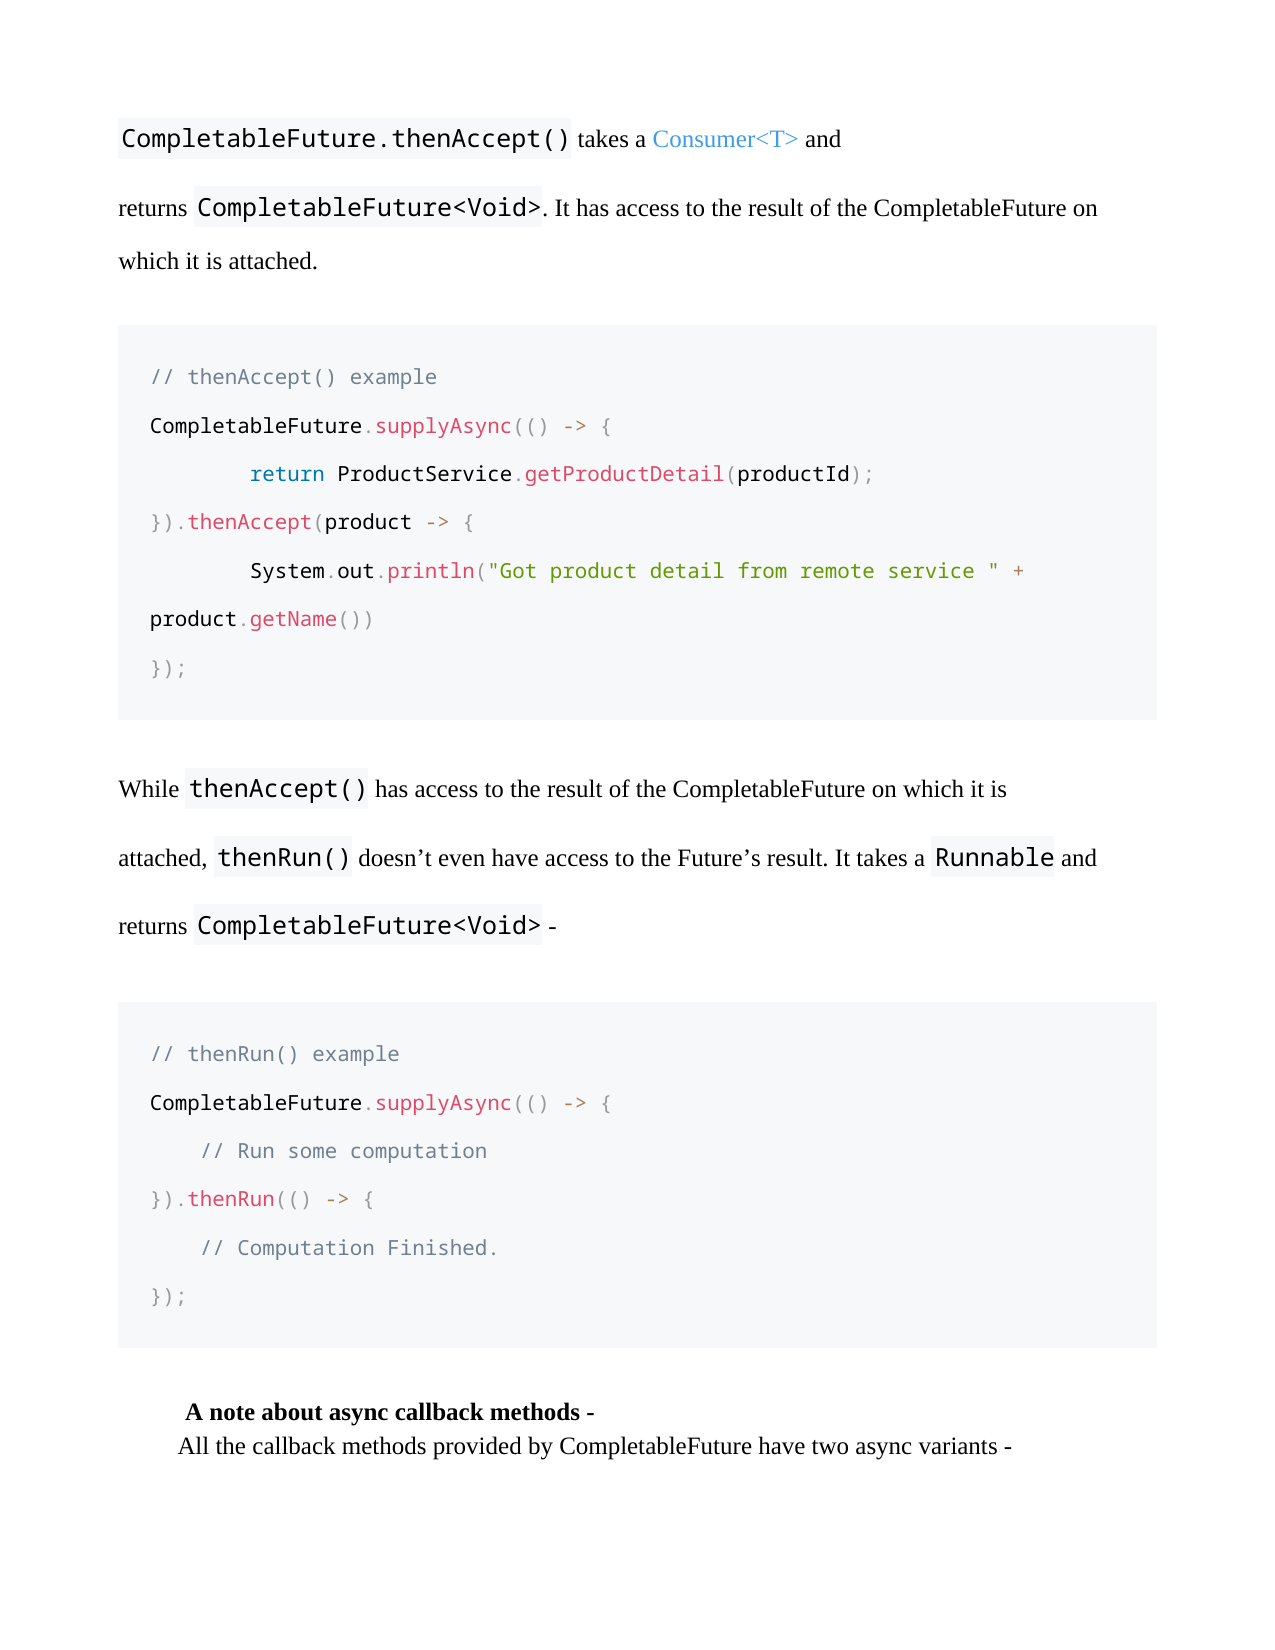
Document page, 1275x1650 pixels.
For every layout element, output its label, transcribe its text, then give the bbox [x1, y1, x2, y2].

text // thenRun() example [119, 1003, 1157, 1050]
subtitle A note about async callback methods - [185, 1397, 1098, 1426]
text }); [119, 615, 1157, 719]
text CompletableFuture.supplyAsync(() -> { [119, 1050, 1157, 1098]
text All the callback methods provided by CompletableFuture have two async variants - [177, 1431, 1098, 1460]
text return ProductService.getProductDetail(productId); [119, 421, 1157, 470]
text // thenAccept() example [119, 326, 1157, 373]
text // Run some computation [119, 1098, 1157, 1147]
text CompletableFuture.thenAccept() takes a Consumer<T> and returns CompletableFuture<Void>. It has access to the result of the CompletableFuture on which it is attached. [118, 118, 1157, 275]
text }); [119, 1244, 1157, 1347]
text System.out.println("Got product detail from remote service " + product.getName()) [119, 518, 1157, 615]
text CompletableFuture.supplyAsync(() -> { [119, 373, 1157, 421]
text // Computation Finished. [119, 1195, 1157, 1244]
text }).thenAccept(product -> { [119, 470, 1157, 518]
text While thenAccept() has access to the result of the CompletableFuture on which it is attached, thenRun() doesn’t even have access to the Future’s result. It takes a Runnable and returns CompletableFuture<Void> - [118, 768, 1157, 944]
text }).thenRun(() -> { [119, 1147, 1157, 1195]
